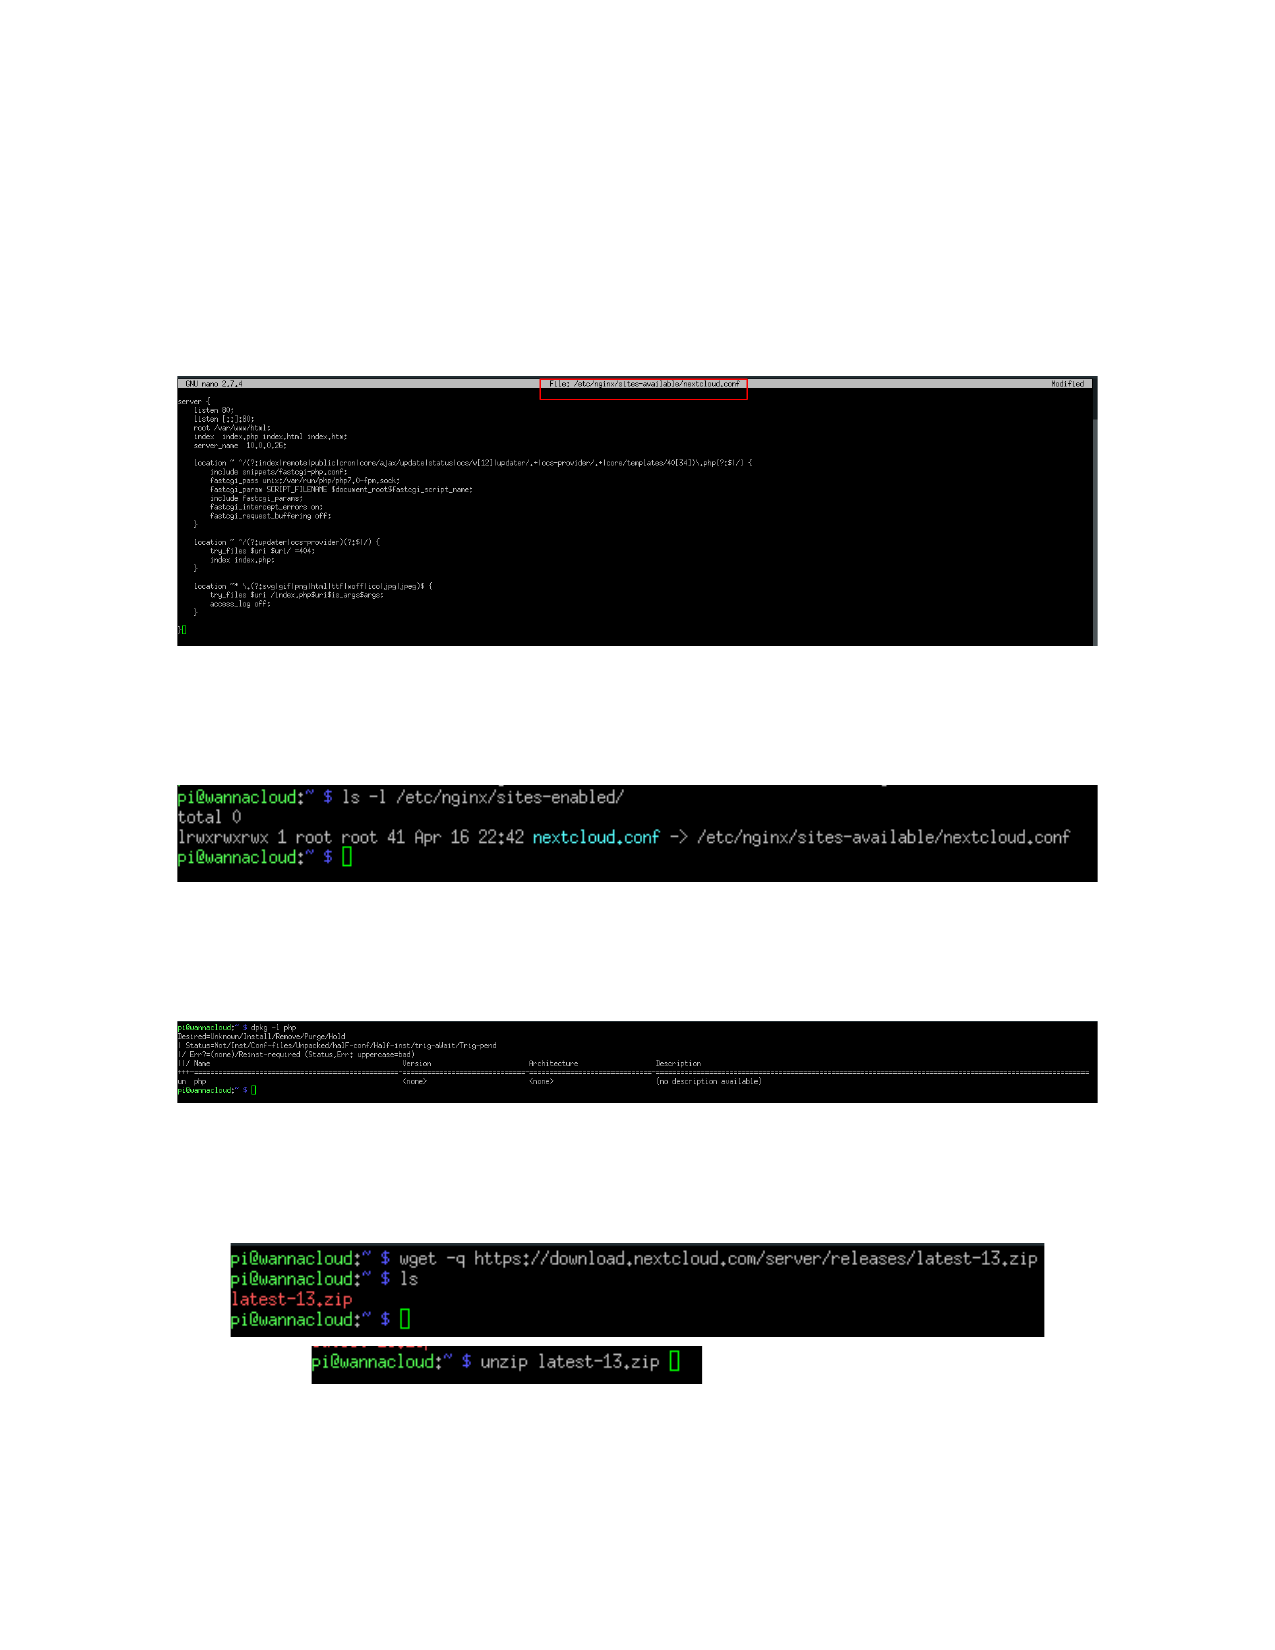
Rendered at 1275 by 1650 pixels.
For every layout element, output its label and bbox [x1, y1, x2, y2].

picture [311, 1346, 703, 1384]
picture [177, 1021, 1098, 1103]
picture [177, 376, 1098, 646]
picture [177, 785, 1098, 882]
picture [230, 1243, 1045, 1337]
